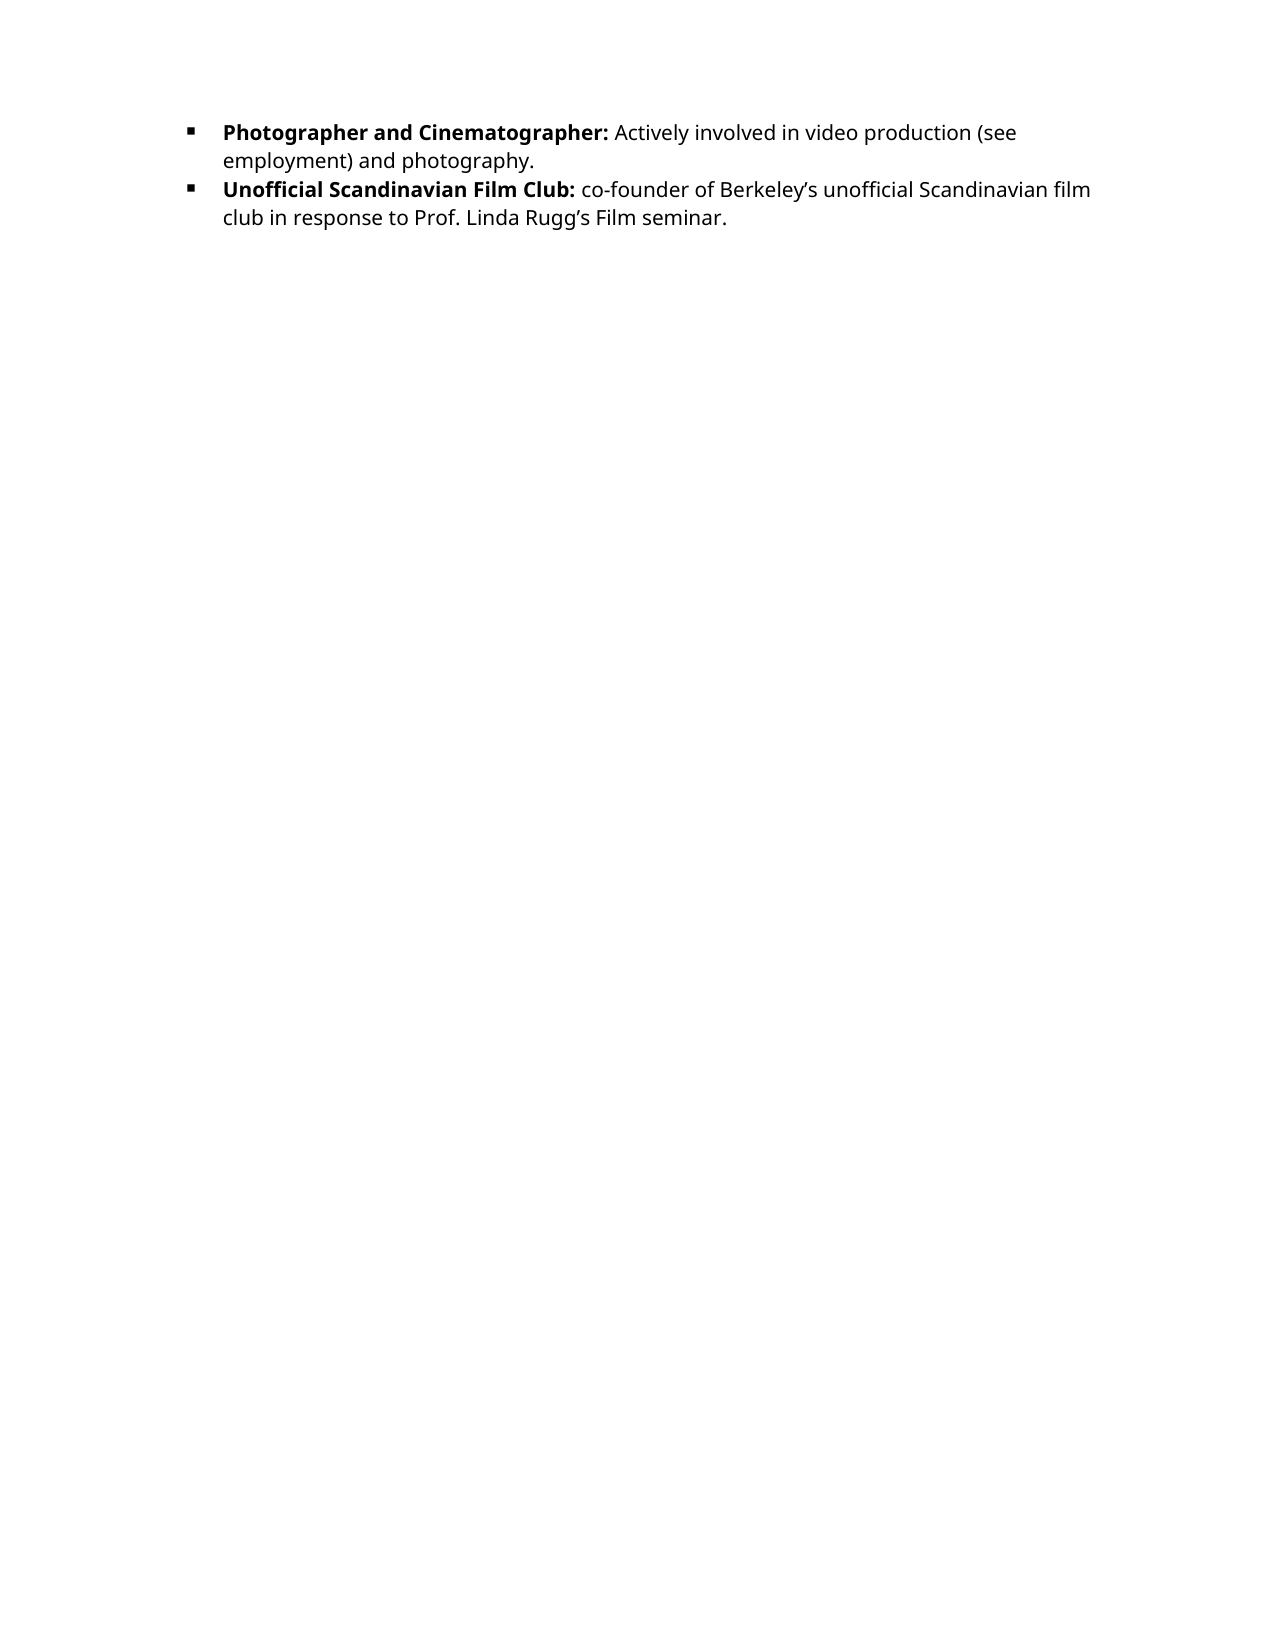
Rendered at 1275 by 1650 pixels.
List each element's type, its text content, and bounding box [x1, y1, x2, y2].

list Photographer and Cinematographer: Actively involved in video production (see employment) and photography. [185, 118, 1127, 175]
list Unofficial Scandinavian Film Club: co-founder of Berkeley’s unofficial Scandinavian film club in response to Prof. Linda Rugg’s Film seminar. [185, 175, 1127, 232]
